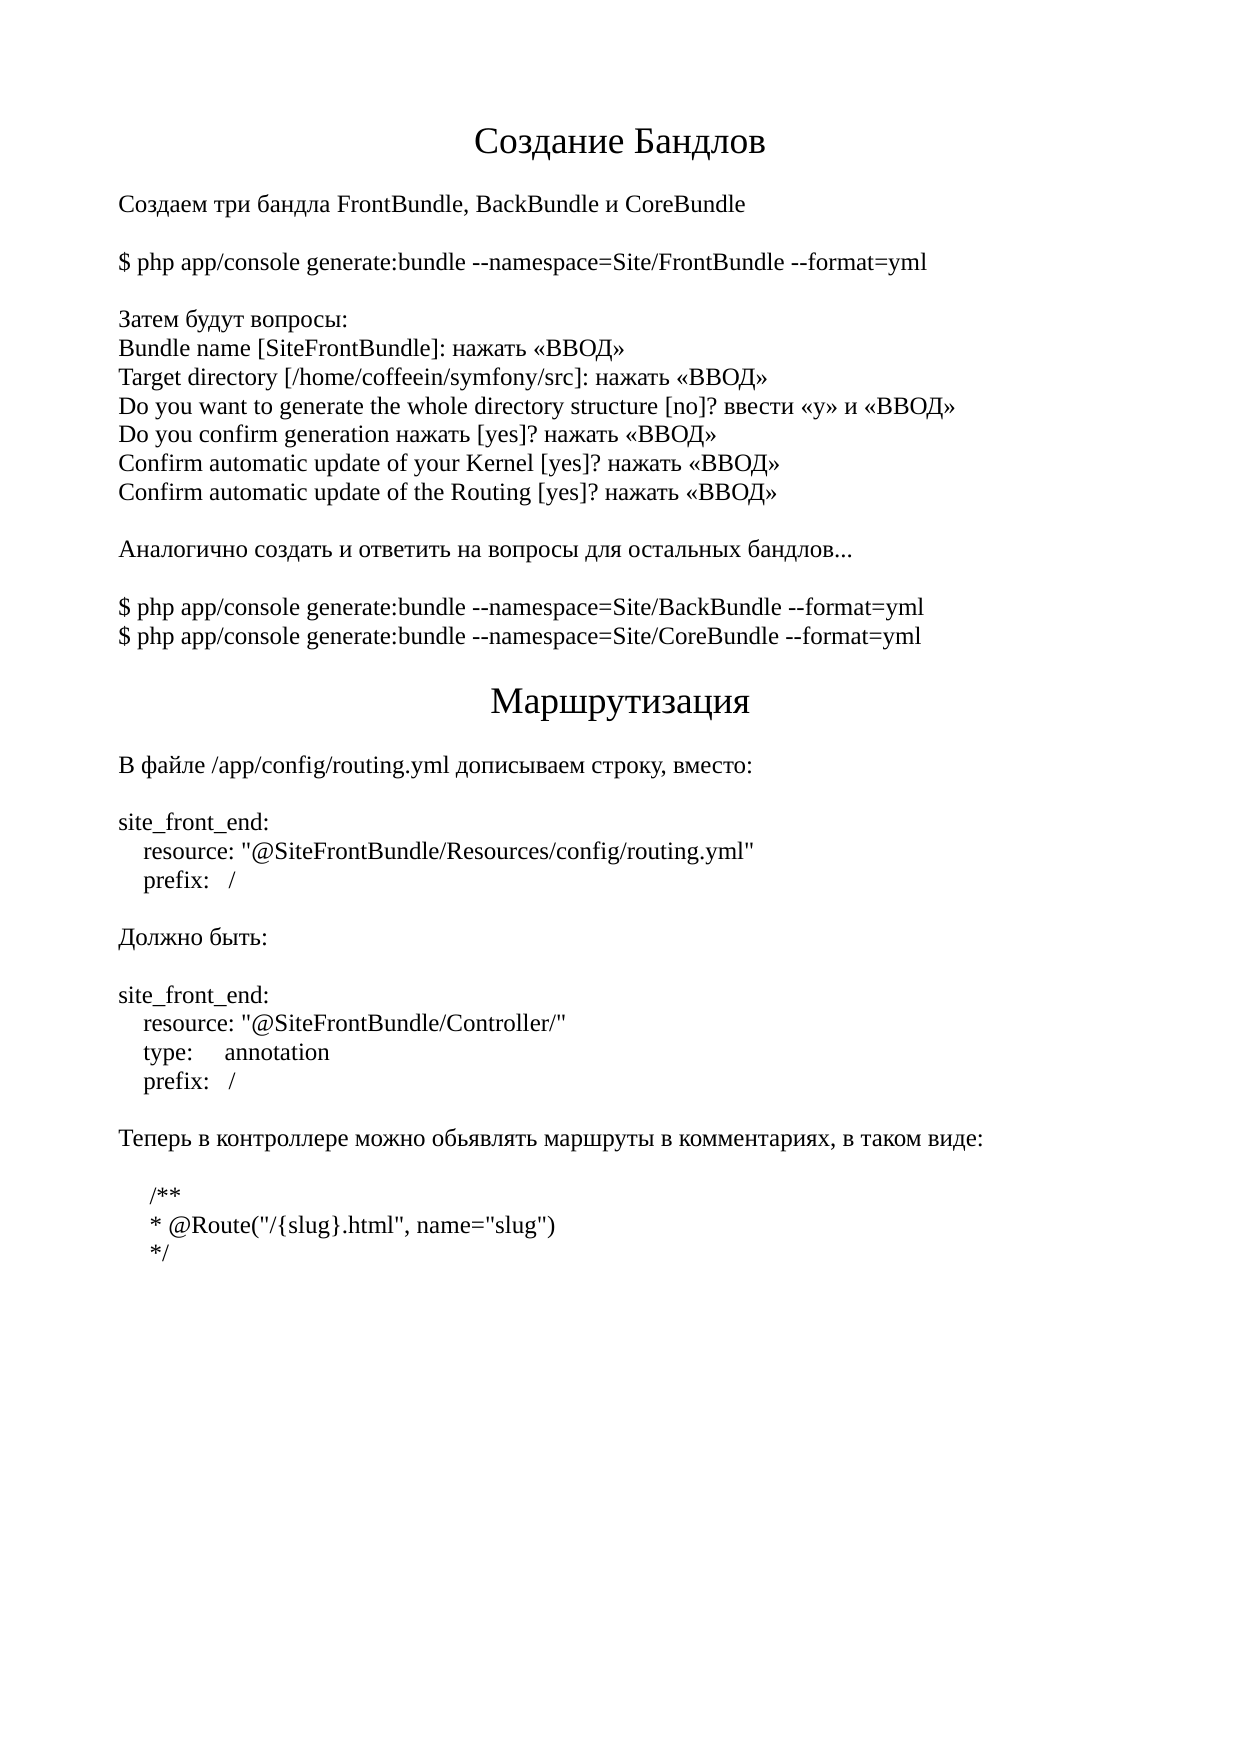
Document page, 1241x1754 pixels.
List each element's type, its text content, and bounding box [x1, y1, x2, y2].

text Do you confirm generation нажать [yes]? нажать «ВВОД» [118, 419, 1122, 448]
text Do you want to generate the whole directory structure [no]? ввести «y» и «ВВОД» [118, 391, 1122, 419]
text $ php app/console generate:bundle --namespace=Site/CoreBundle --format=yml [118, 621, 1122, 649]
text Создаем три бандла FrontBundle, BackBundle и CoreBundle [118, 189, 1122, 218]
text Confirm automatic update of your Kernel [yes]? нажать «ВВОД» [118, 448, 1122, 477]
text В файле /app/config/routing.yml дописываем строку, вместо: [118, 750, 1122, 778]
text /** [118, 1181, 1122, 1210]
text Затем будут вопросы: [118, 304, 1122, 333]
text resource: "@SiteFrontBundle/Controller/" [118, 1008, 1122, 1037]
text * @Route("/{slug}.html", name="slug") [118, 1210, 1122, 1238]
text type: annotation [118, 1037, 1122, 1066]
text site_front_end: [118, 980, 1122, 1008]
text site_front_end: [118, 807, 1122, 836]
text Должно быть: [118, 922, 1122, 951]
text Маршрутизация [118, 678, 1122, 721]
text Аналогично создать и ответить на вопросы для остальных бандлов... [118, 534, 1122, 563]
text $ php app/console generate:bundle --namespace=Site/FrontBundle --format=yml [118, 247, 1122, 276]
text $ php app/console generate:bundle --namespace=Site/BackBundle --format=yml [118, 592, 1122, 621]
text prefix: / [118, 865, 1122, 893]
text */ [118, 1238, 1122, 1267]
text Создание Бандлов [118, 118, 1122, 161]
text Target directory [/home/coffeein/symfony/src]: нажать «ВВОД» [118, 362, 1122, 391]
text resource: "@SiteFrontBundle/Resources/config/routing.yml" [118, 836, 1122, 865]
text Confirm automatic update of the Routing [yes]? нажать «ВВОД» [118, 477, 1122, 506]
text prefix: / [118, 1066, 1122, 1095]
text Bundle name [SiteFrontBundle]: нажать «ВВОД» [118, 333, 1122, 362]
text Теперь в контроллере можно обьявлять маршруты в комментариях, в таком виде: [118, 1123, 1122, 1152]
